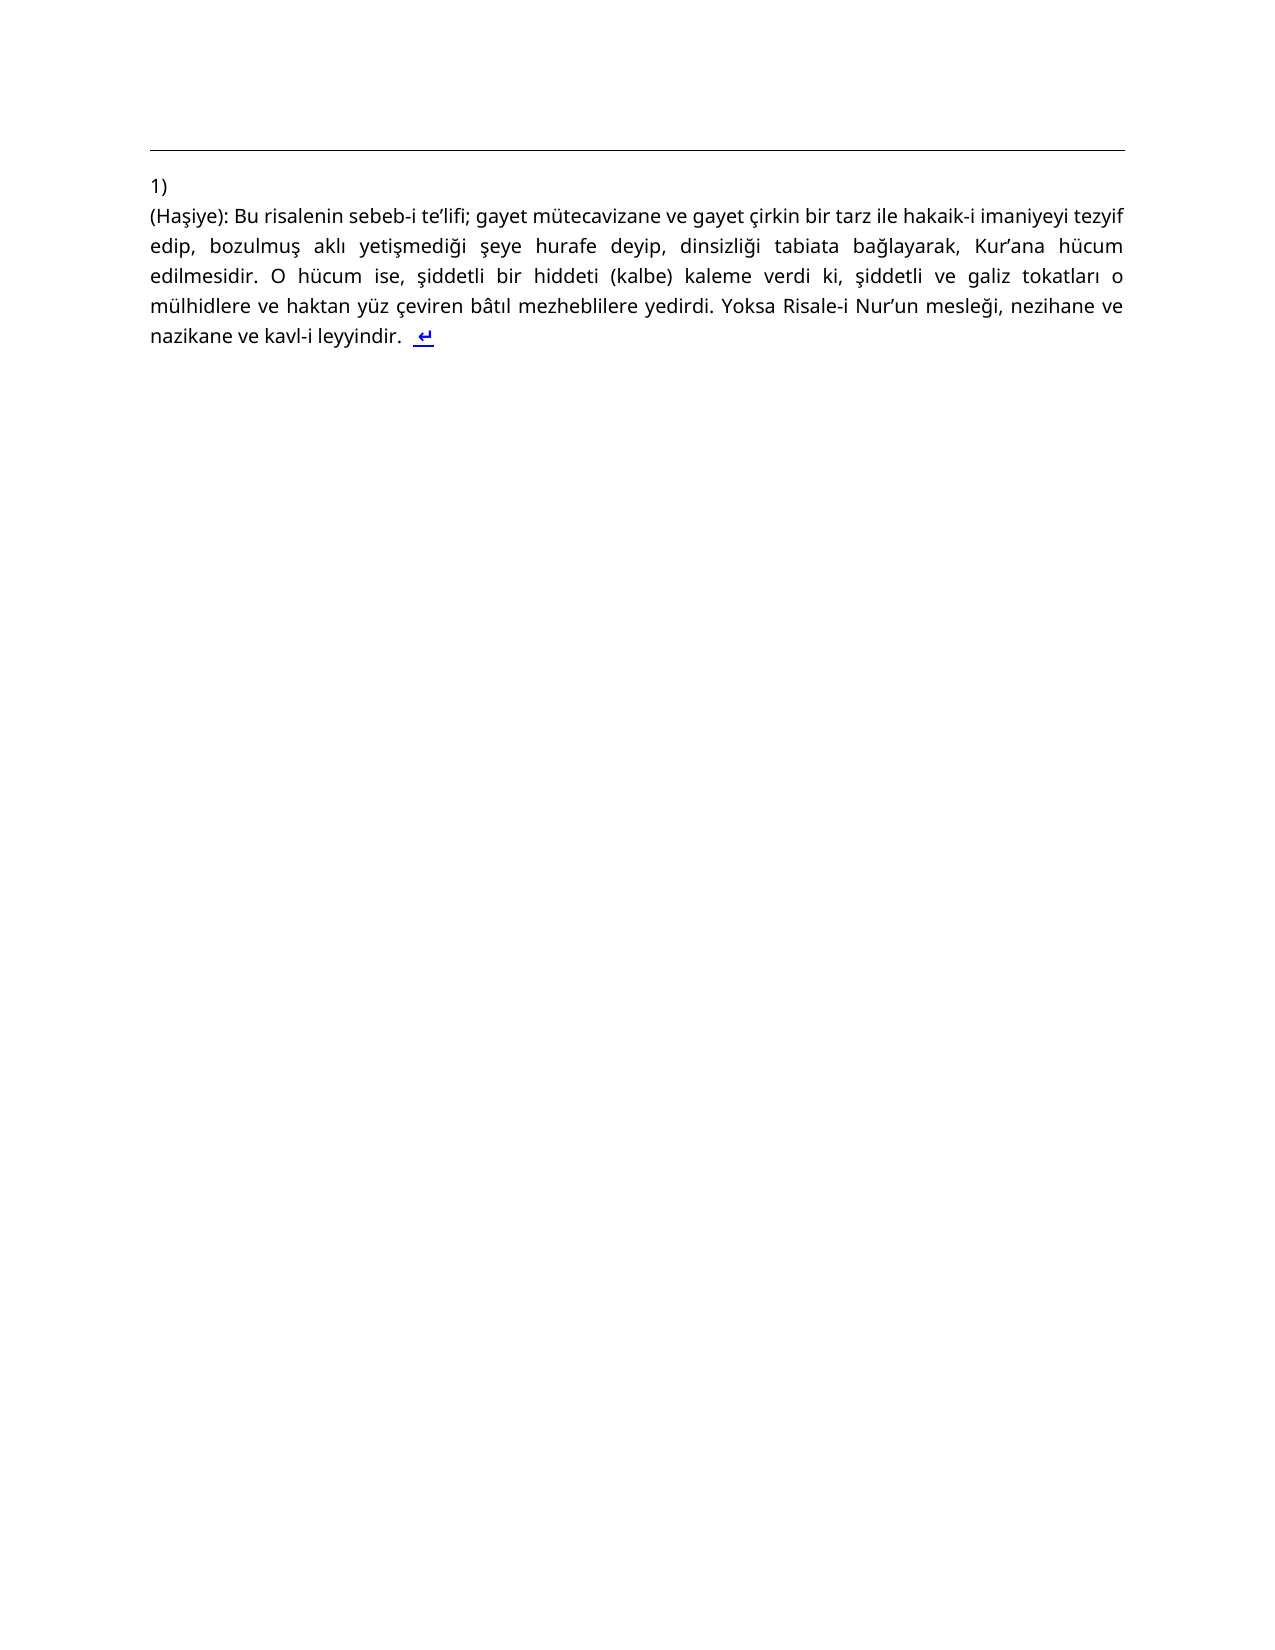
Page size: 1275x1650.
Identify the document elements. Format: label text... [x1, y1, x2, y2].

text 1) [150, 151, 1125, 199]
text (Haşiye): Bu risalenin sebeb-i te’lifi; gayet mütecavizane ve gayet çirkin bir tarz ile hakaik-i imaniyeyi tezyif edip, bozulmuş aklı yetişmediği şeye hurafe deyip, dinsizliği tabiata bağlayarak, Kur’ana hücum edilmesidir. O hücum ise, şiddetli bir hiddeti (kalbe) kaleme verdi ki, şiddetli ve galiz tokatları o mülhidlere ve haktan yüz çeviren bâtıl mezheblilere yedirdi. Yoksa Risale-i Nur’un mesleği, nezihane ve nazikane ve kavl-i leyyindir. ↵ [150, 199, 1125, 349]
